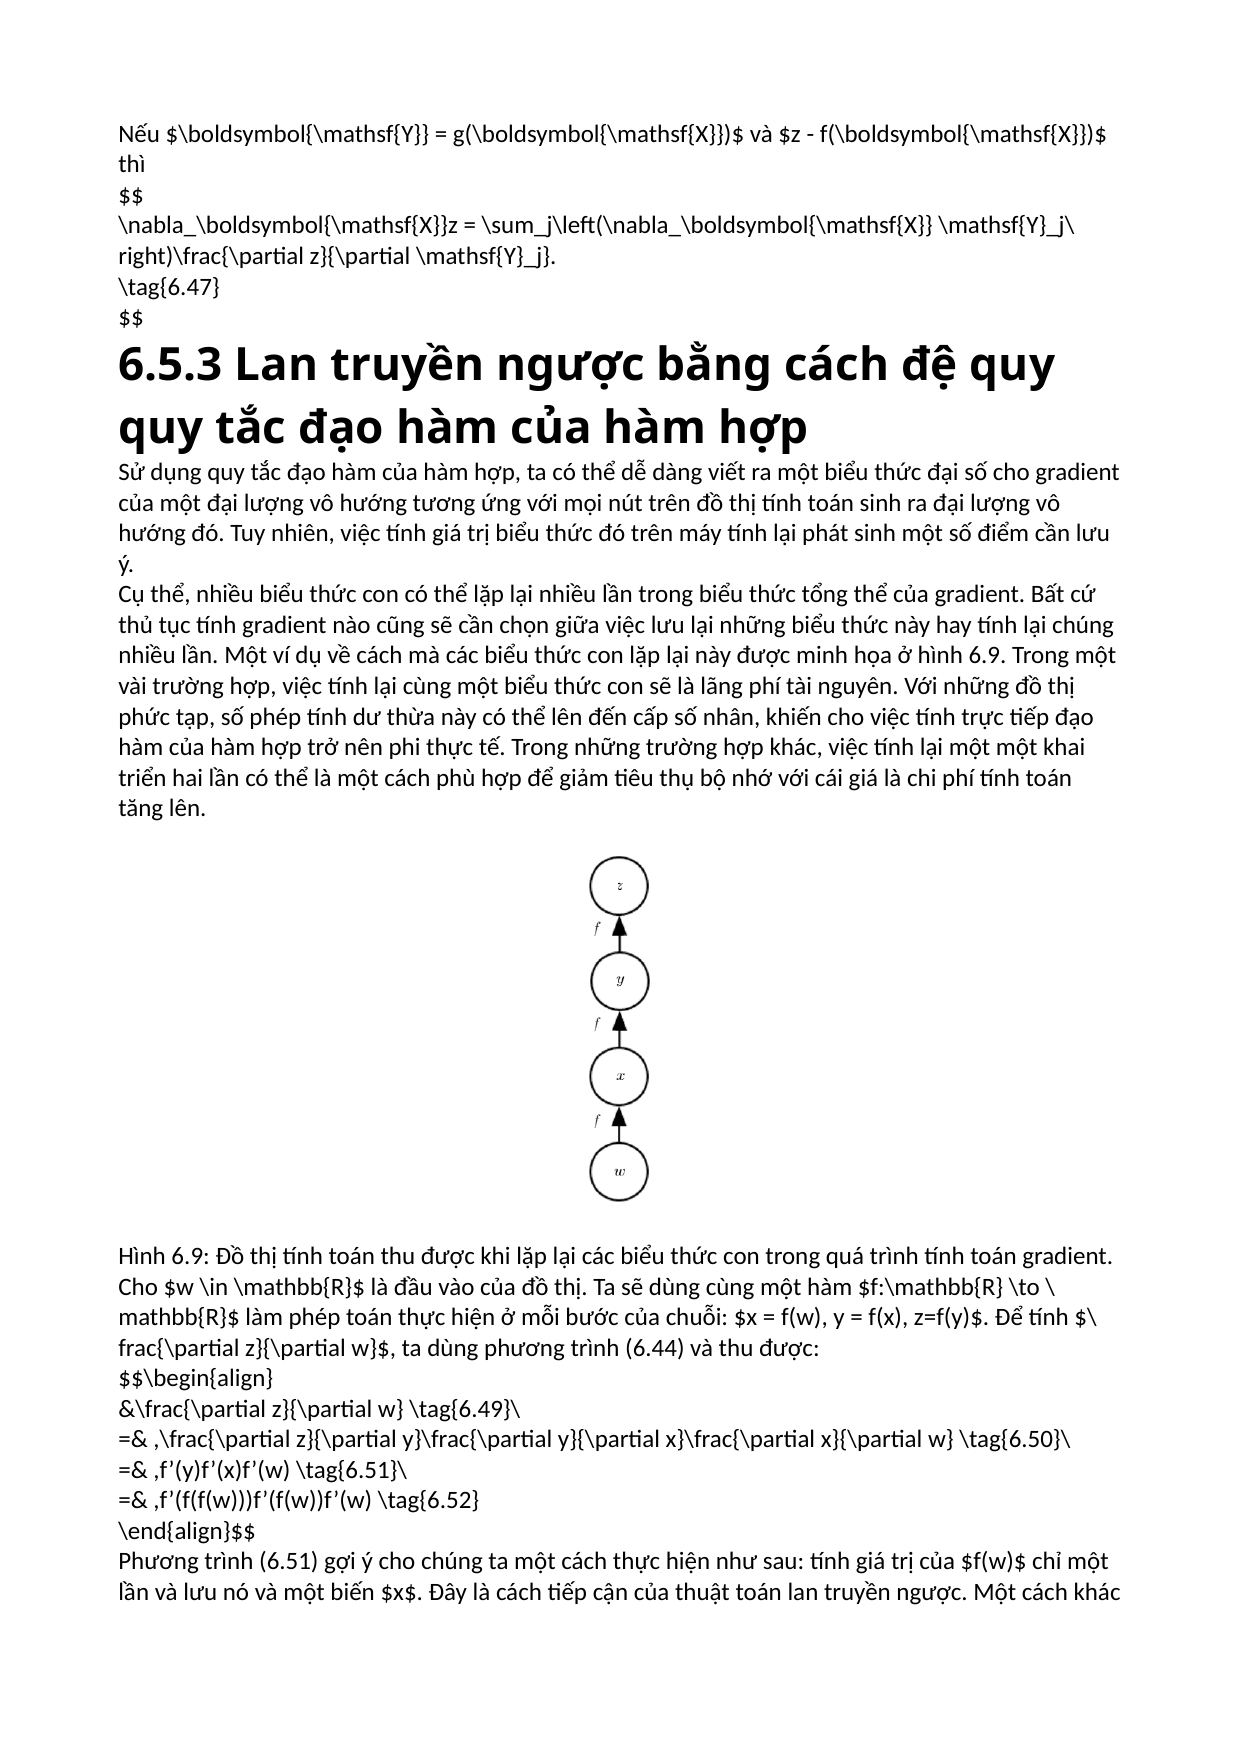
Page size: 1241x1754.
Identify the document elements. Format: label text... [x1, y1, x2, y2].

text $$ [118, 179, 1122, 210]
picture [127, 822, 1113, 1210]
text &\frac{\partial z}{\partial w} \tag{6.49}\ [118, 1393, 1122, 1423]
text =& ,\frac{\partial z}{\partial y}\frac{\partial y}{\partial x}\frac{\partial x}{\partial w} \tag{6.50}\ [118, 1423, 1122, 1454]
text Hình 6.9: Đồ thị tính toán thu được khi lặp lại các biểu thức con trong quá trình tính toán gradient. Cho $w \in \mathbb{R}$ là đầu vào của đồ thị. Ta sẽ dùng cùng một hàm $f:\mathbb{R} \to \mathbb{R}$ làm phép toán thực hiện ở mỗi bước của chuỗi: $x = f(w), y = f(x), z=f(y)$. Để tính $\frac{\partial z}{\partial w}$, ta dùng phương trình (6.44) và thu được: [118, 1240, 1122, 1362]
text $$ [118, 301, 1122, 332]
text Sử dụng quy tắc đạo hàm của hàm hợp, ta có thể dễ dàng viết ra một biểu thức đại số cho gradient của một đại lượng vô hướng tương ứng với mọi nút trên đồ thị tính toán sinh ra đại lượng vô hướng đó. Tuy nhiên, việc tính giá trị biểu thức đó trên máy tính lại phát sinh một số điểm cần lưu ý. [118, 457, 1122, 579]
text =& ,f’(f(f(w)))f’(f(w))f’(w) \tag{6.52} [118, 1484, 1122, 1515]
text Phương trình (6.51) gợi ý cho chúng ta một cách thực hiện như sau: tính giá trị của $f(w)$ chỉ một lần và lưu nó và một biến $x$. Đây là cách tiếp cận của thuật toán lan truyền ngược. Một cách khác [118, 1545, 1122, 1606]
text Cụ thể, nhiều biểu thức con có thể lặp lại nhiều lần trong biểu thức tổng thể của gradient. Bất cứ thủ tục tính gradient nào cũng sẽ cần chọn giữa việc lưu lại những biểu thức này hay tính lại chúng nhiều lần. Một ví dụ về cách mà các biểu thức con lặp lại này được minh họa ở hình 6.9. Trong một vài trường hợp, việc tính lại cùng một biểu thức con sẽ là lãng phí tài nguyên. Với những đồ thị phức tạp, số phép tính dư thừa này có thể lên đến cấp số nhân, khiến cho việc tính trực tiếp đạo hàm của hàm hợp trở nên phi thực tế. Trong những trường hợp khác, việc tính lại một một khai triển hai lần có thể là một cách phù hợp để giảm tiêu thụ bộ nhớ với cái giá là chi phí tính toán tăng lên. [118, 579, 1122, 823]
text Nếu $\boldsymbol{\mathsf{Y}} = g(\boldsymbol{\mathsf{X}})$ và $z - f(\boldsymbol{\mathsf{X}})$ thì [118, 118, 1122, 179]
text =& ,f’(y)f’(x)f’(w) \tag{6.51}\ [118, 1454, 1122, 1484]
text \tag{6.47} [118, 271, 1122, 301]
text \nabla_\boldsymbol{\mathsf{X}}z = \sum_j\left(\nabla_\boldsymbol{\mathsf{X}} \mathsf{Y}_j\right)\frac{\partial z}{\partial \mathsf{Y}_j}. [118, 210, 1122, 271]
text \end{align}$$ [118, 1515, 1122, 1545]
text $$\begin{align} [118, 1362, 1122, 1393]
subtitle 6.5.3 Lan truyền ngược bằng cách đệ quy quy tắc đạo hàm của hàm hợp [118, 332, 1122, 457]
